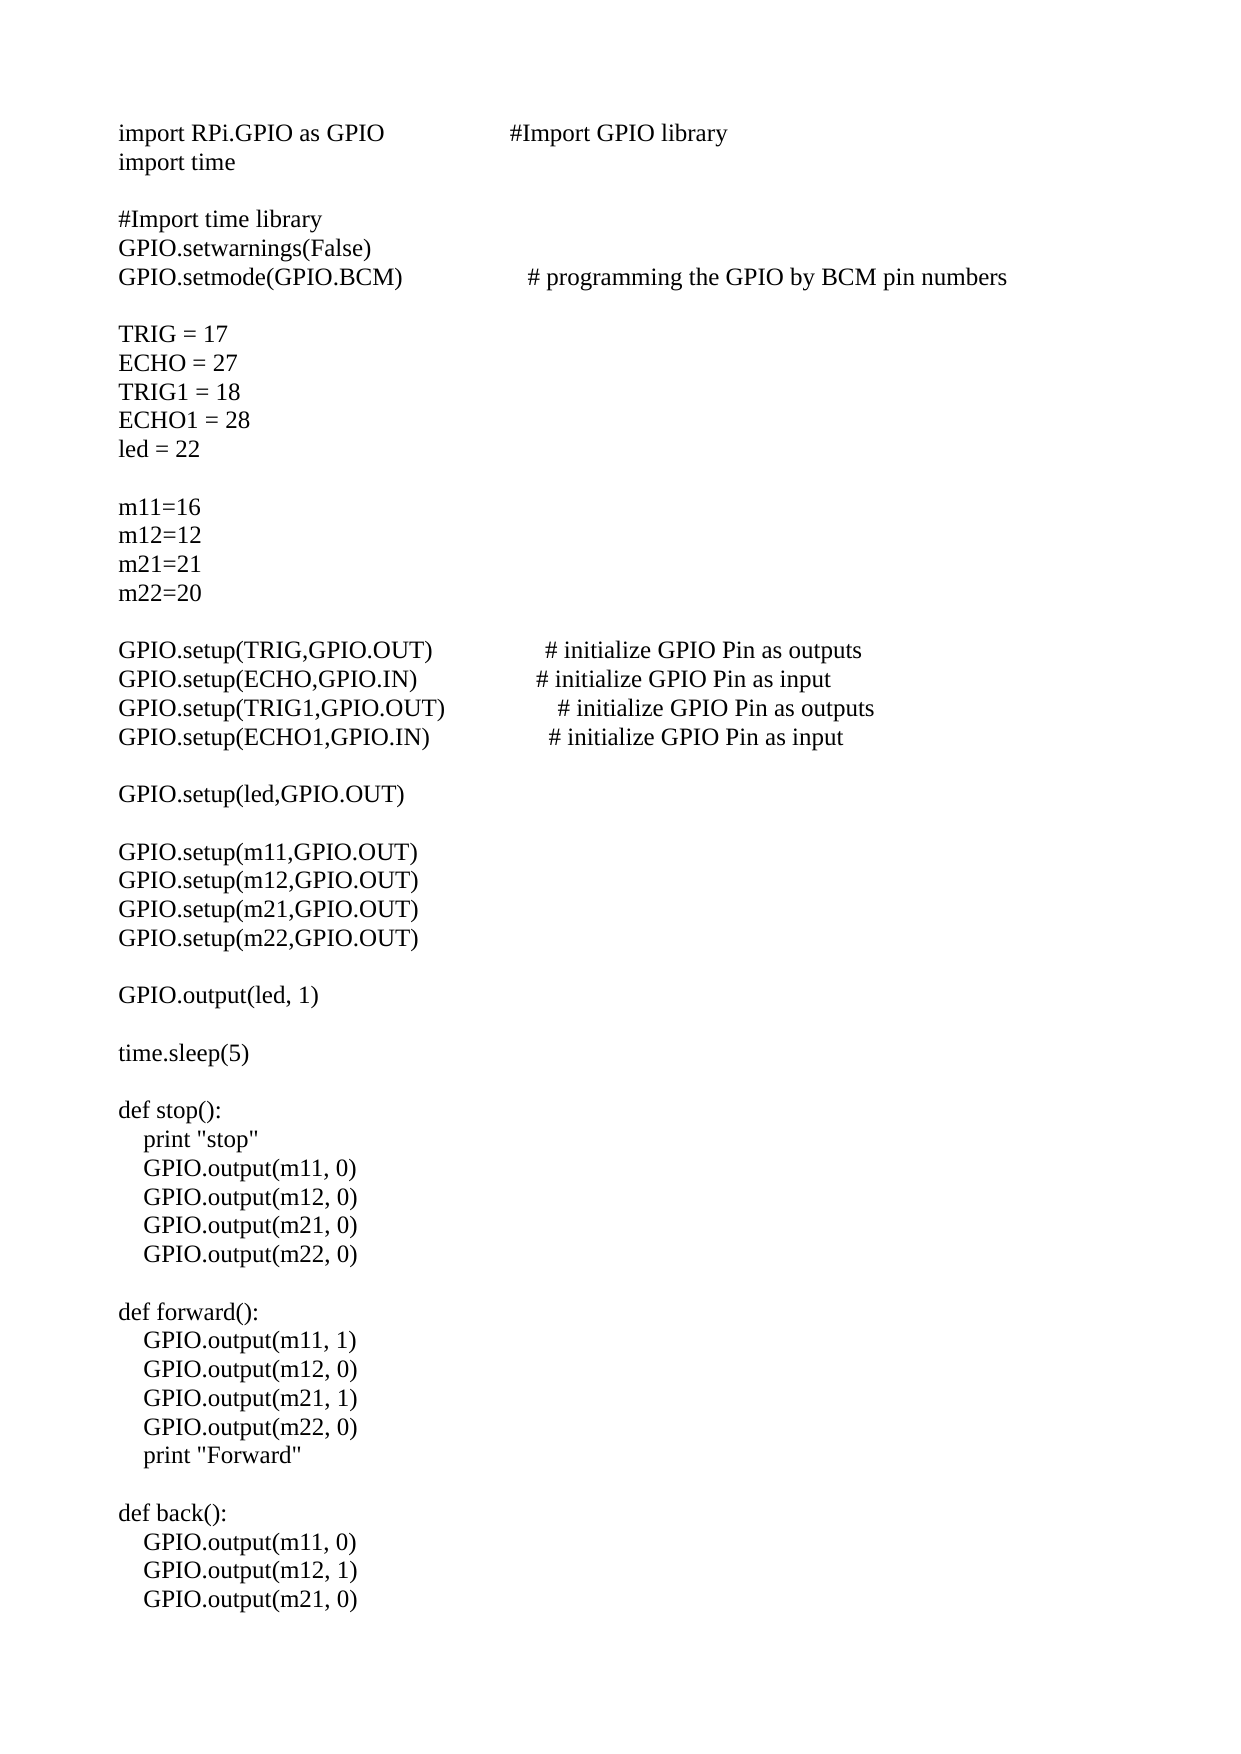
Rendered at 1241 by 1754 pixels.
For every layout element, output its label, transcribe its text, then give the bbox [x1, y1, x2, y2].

text GPIO.output(m22, 0) [118, 1239, 1122, 1268]
text GPIO.setup(m21,GPIO.OUT) [118, 894, 1122, 923]
text GPIO.output(m21, 1) [118, 1383, 1122, 1412]
text GPIO.output(m22, 0) [118, 1412, 1122, 1441]
text GPIO.setup(m12,GPIO.OUT) [118, 866, 1122, 894]
text ECHO1 = 28 [118, 406, 1122, 434]
text led = 22 [118, 434, 1122, 463]
text GPIO.output(m12, 0) [118, 1182, 1122, 1211]
text GPIO.output(m12, 1) [118, 1556, 1122, 1584]
text GPIO.output(m12, 0) [118, 1354, 1122, 1383]
text def stop(): [118, 1096, 1122, 1124]
text GPIO.setwarnings(False) [118, 233, 1122, 262]
text GPIO.setup(led,GPIO.OUT) [118, 779, 1122, 808]
text GPIO.output(led, 1) [118, 981, 1122, 1009]
text m11=16 [118, 492, 1122, 521]
text import time [118, 147, 1122, 176]
text time.sleep(5) [118, 1038, 1122, 1067]
text GPIO.output(m11, 0) [118, 1153, 1122, 1182]
text GPIO.output(m21, 0) [118, 1584, 1122, 1613]
text GPIO.setup(TRIG1,GPIO.OUT) # initialize GPIO Pin as outputs [118, 693, 1122, 722]
text print "Forward" [118, 1441, 1122, 1469]
text TRIG1 = 18 [118, 377, 1122, 406]
text GPIO.setup(TRIG,GPIO.OUT) # initialize GPIO Pin as outputs [118, 636, 1122, 664]
text TRIG = 17 [118, 319, 1122, 348]
text print "stop" [118, 1124, 1122, 1153]
text GPIO.output(m11, 1) [118, 1326, 1122, 1354]
text GPIO.output(m21, 0) [118, 1211, 1122, 1239]
text def forward(): [118, 1297, 1122, 1326]
text import RPi.GPIO as GPIO #Import GPIO library [118, 118, 1122, 147]
text GPIO.output(m11, 0) [118, 1527, 1122, 1556]
text GPIO.setup(m11,GPIO.OUT) [118, 837, 1122, 866]
text #Import time library [118, 204, 1122, 233]
text GPIO.setmode(GPIO.BCM) # programming the GPIO by BCM pin numbers [118, 262, 1122, 291]
text GPIO.setup(m22,GPIO.OUT) [118, 923, 1122, 952]
text m21=21 [118, 549, 1122, 578]
text GPIO.setup(ECHO1,GPIO.IN) # initialize GPIO Pin as input [118, 722, 1122, 751]
text ECHO = 27 [118, 348, 1122, 377]
text GPIO.setup(ECHO,GPIO.IN) # initialize GPIO Pin as input [118, 664, 1122, 693]
text m22=20 [118, 578, 1122, 607]
text def back(): [118, 1498, 1122, 1527]
text m12=12 [118, 521, 1122, 549]
